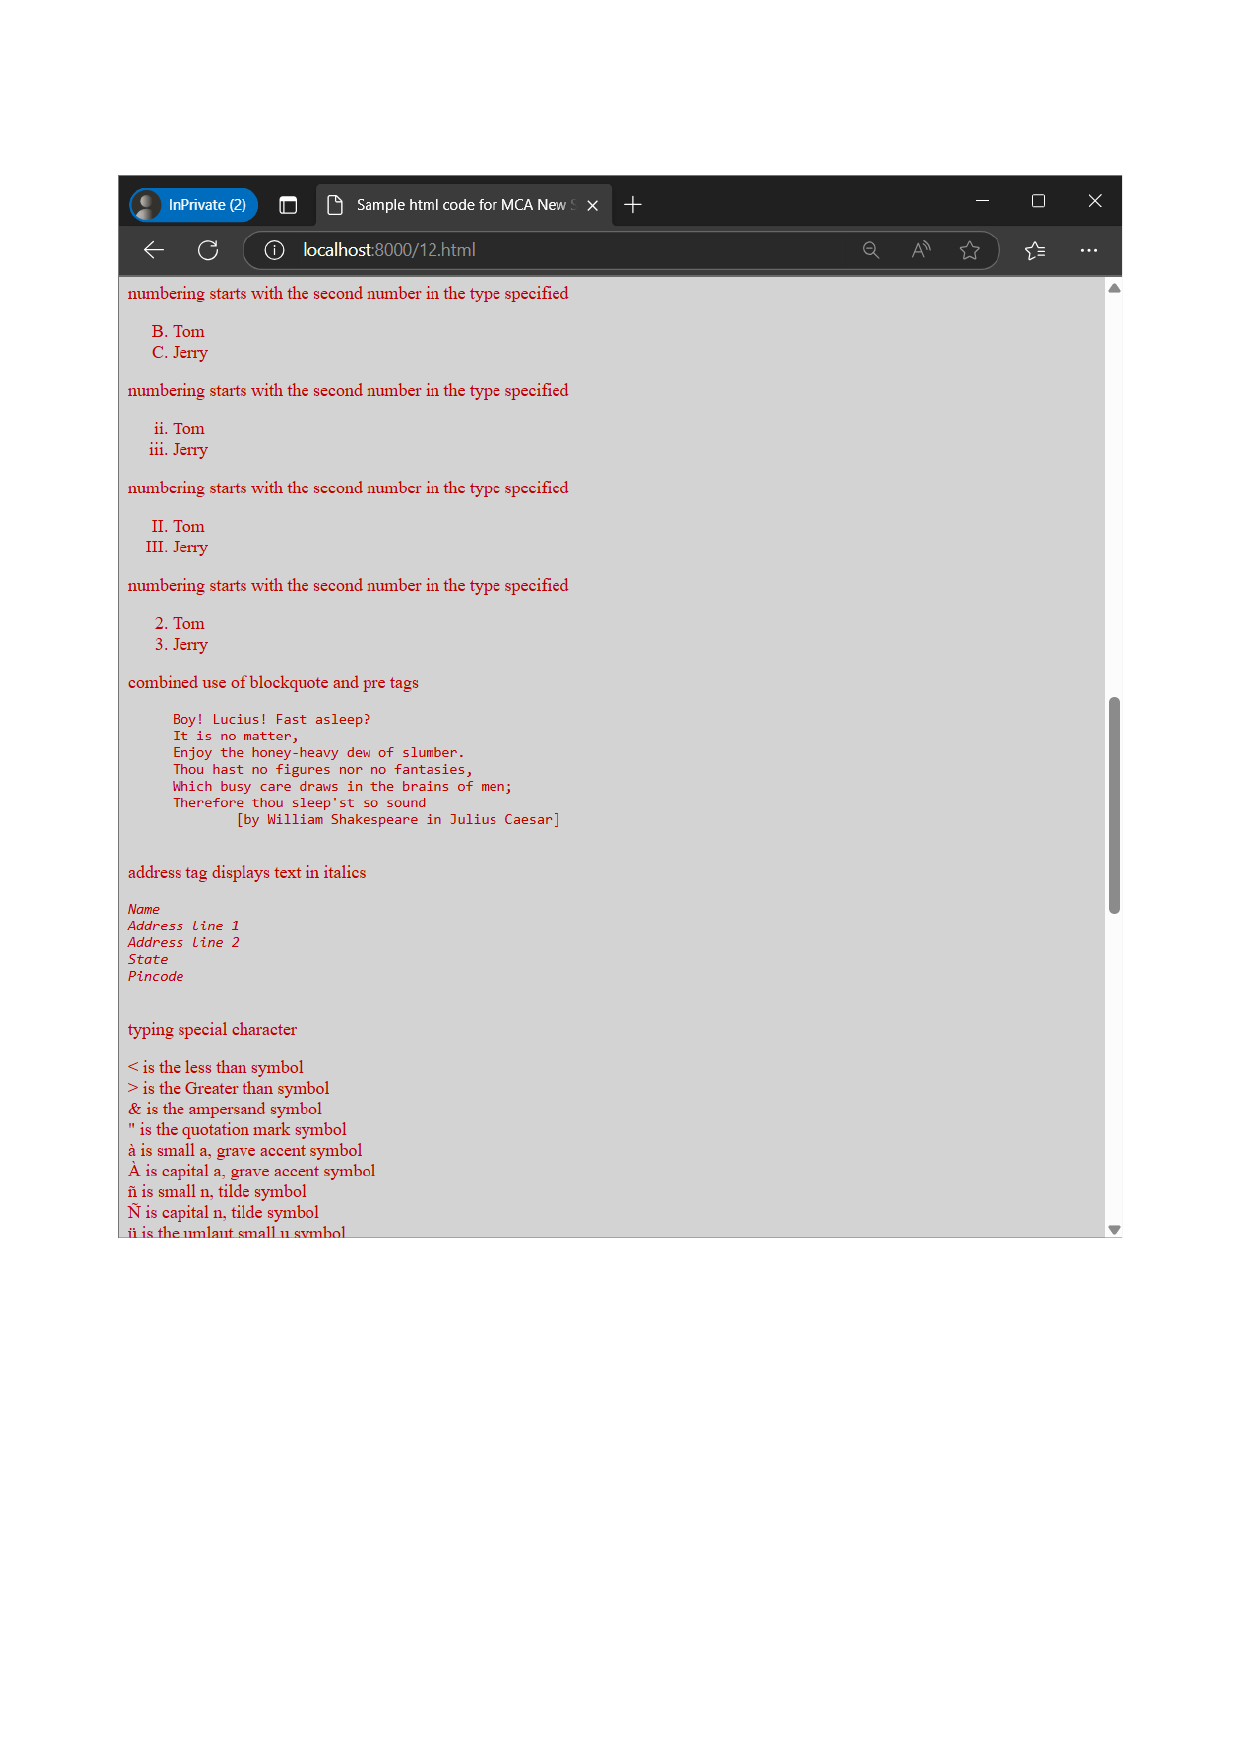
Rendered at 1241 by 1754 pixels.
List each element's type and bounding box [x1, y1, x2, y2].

picture [118, 175, 1123, 1238]
